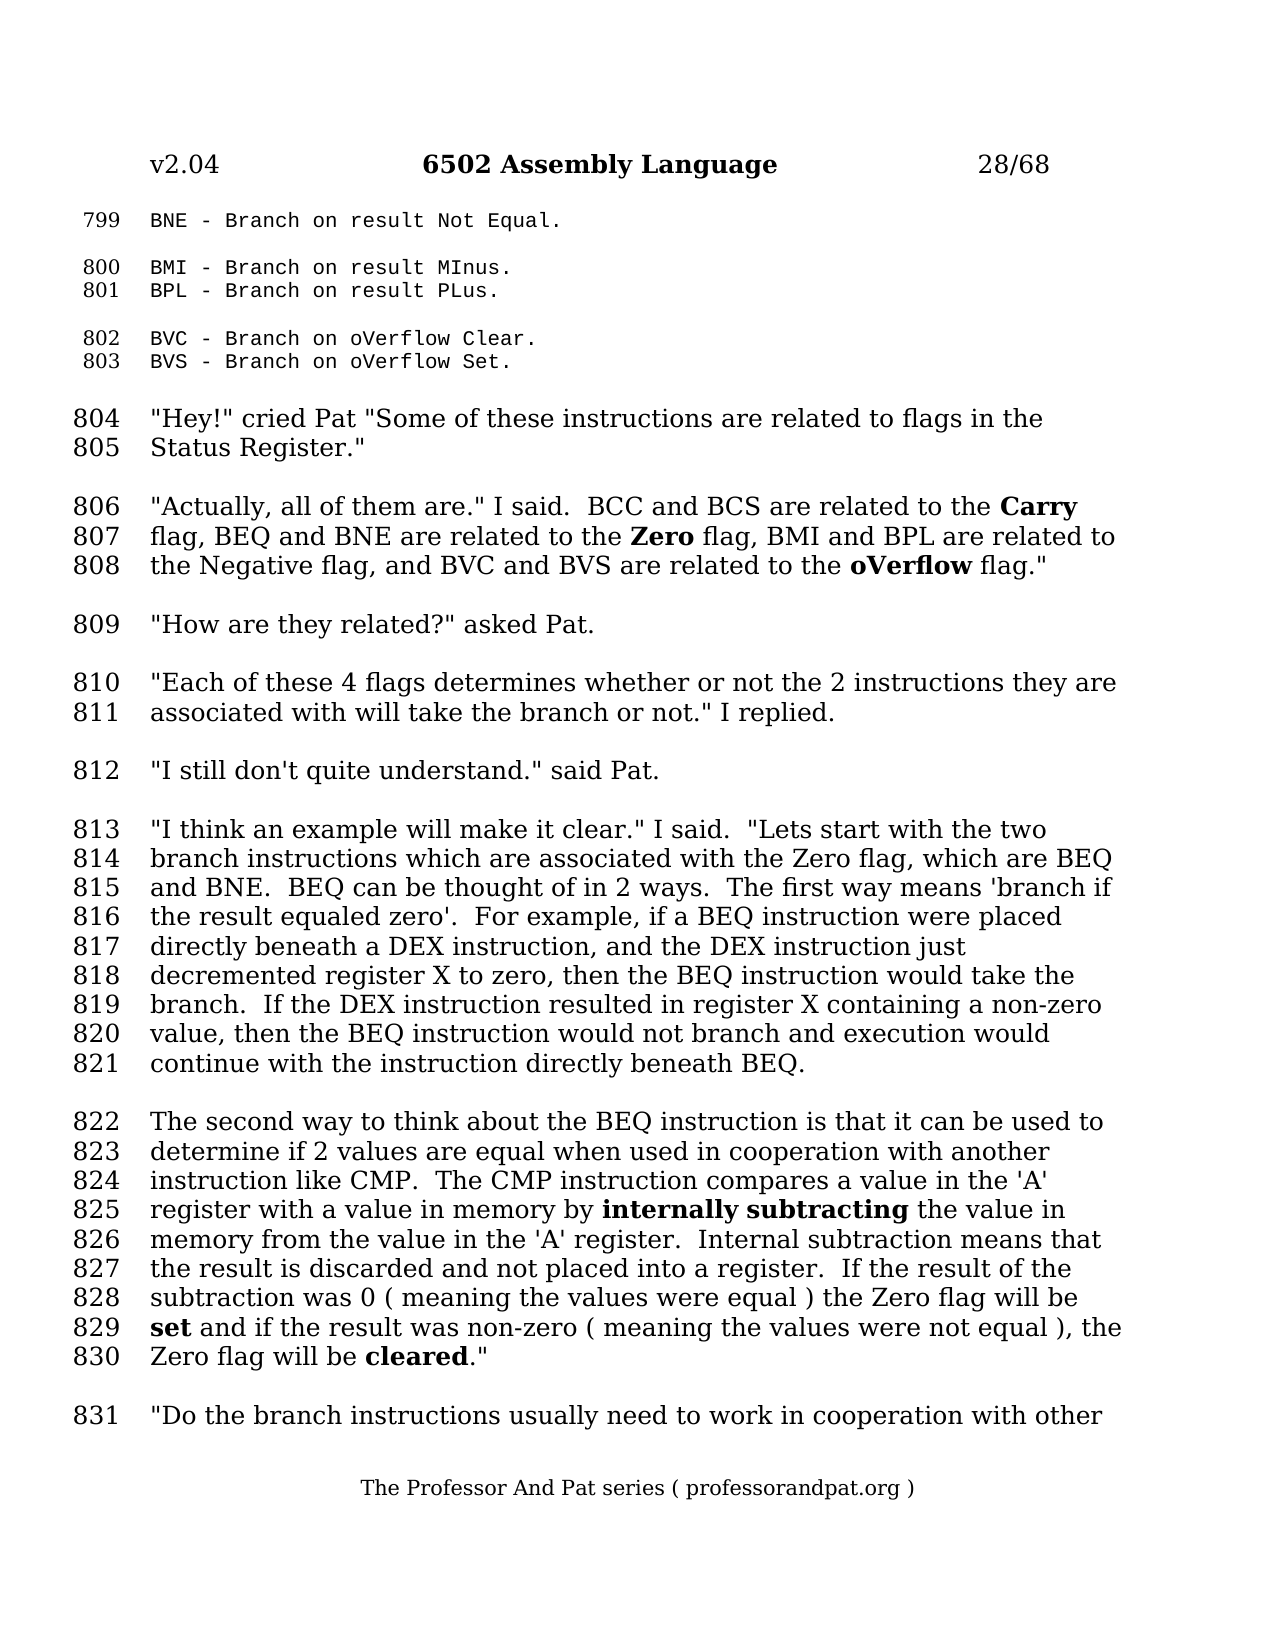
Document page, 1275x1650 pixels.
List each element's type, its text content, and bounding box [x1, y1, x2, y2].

text "I still don't quite understand." said Pat. [150, 756, 1125, 786]
text "Hey!" cried Pat "Some of these instructions are related to flags in the Status Register." [150, 404, 1125, 463]
text "Do the branch instructions usually need to work in cooperation with other [150, 1401, 1125, 1430]
text "How are they related?" asked Pat. [150, 610, 1125, 639]
text BMI - Branch on result MInus. [150, 257, 1125, 281]
text BVC - Branch on oVerflow Clear. [150, 328, 1125, 351]
text BVS - Branch on oVerflow Set. [150, 351, 1125, 375]
text The second way to think about the BEQ instruction is that it can be used to determine if 2 values are equal when used in cooperation with another instruction like CMP. The CMP instruction compares a value in the 'A' register with a value in memory by internally subtracting the value in memory from the value in the 'A' register. Internal subtraction means that the result is discarded and not placed into a register. If the result of the subtraction was 0 ( meaning the values were equal ) the Zero flag will be set and if the result was non-zero ( meaning the values were not equal ), the Zero flag will be cleared." [150, 1107, 1125, 1372]
text BPL - Branch on result PLus. [150, 281, 1125, 304]
text "I think an example will make it clear." I said. "Lets start with the two branch instructions which are associated with the Zero flag, which are BEQ and BNE. BEQ can be thought of in 2 ways. The first way means 'branch if the result equaled zero'. For example, if a BEQ instruction were placed directly beneath a DEX instruction, and the DEX instruction just decremented register X to zero, then the BEQ instruction would take the branch. If the DEX instruction resulted in register X containing a non-zero value, then the BEQ instruction would not branch and execution would continue with the instruction directly beneath BEQ. [150, 815, 1125, 1078]
text "Each of these 4 flags determines whether or not the 2 instructions they are associated with will take the branch or not." I replied. [150, 668, 1125, 727]
text "Actually, all of them are." I said. BCC and BCS are related to the Carry flag, BEQ and BNE are related to the Zero flag, BMI and BPL are related to the Negative flag, and BVC and BVS are related to the oVerflow flag." [150, 492, 1125, 581]
text BNE - Branch on result Not Equal. [150, 210, 1125, 233]
